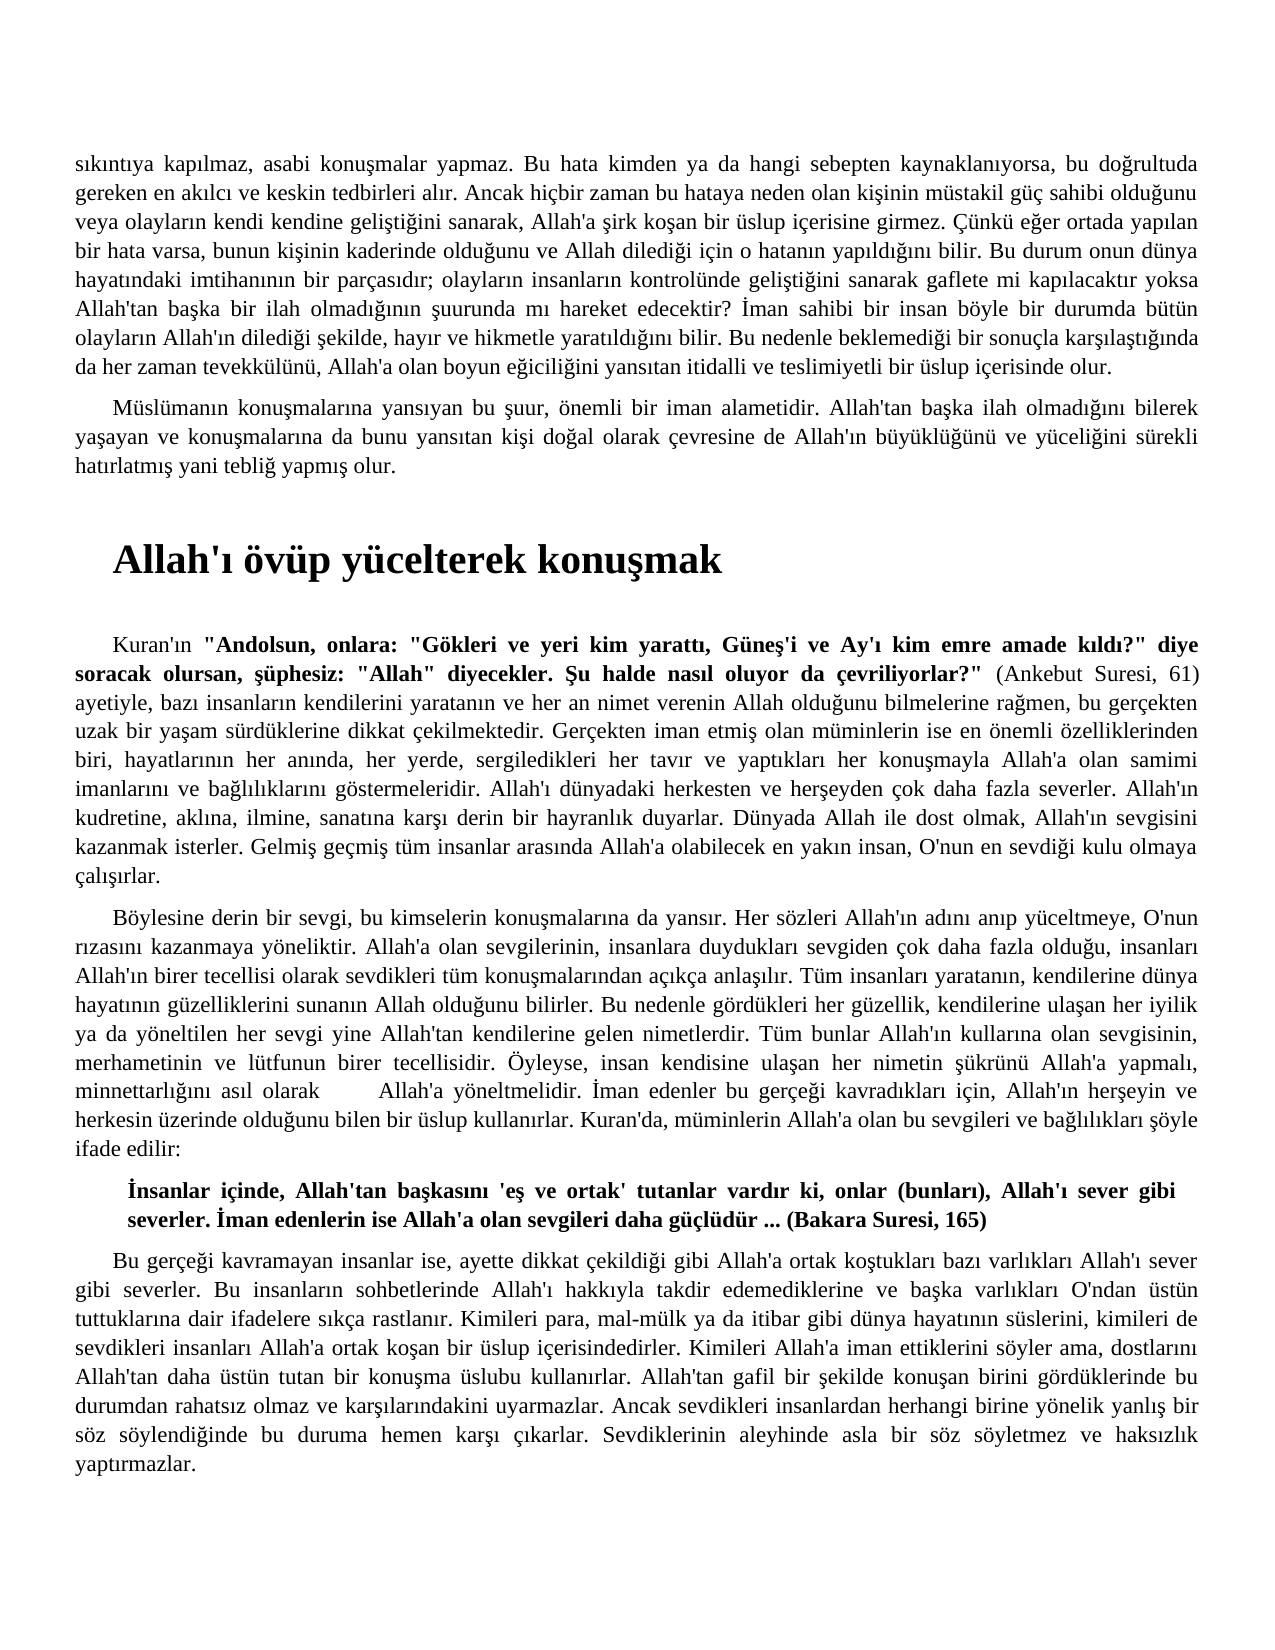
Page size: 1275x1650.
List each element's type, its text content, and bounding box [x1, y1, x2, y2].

text Böylesine derin bir sevgi, bu kimselerin konuşmalarına da yansır. Her sözleri Allah'ın adını anıp yüceltmeye, O'nun rızasını kazanmaya yöneliktir. Allah'a olan sevgilerinin, insanlara duydukları sevgiden çok daha fazla olduğu, insanları Allah'ın birer tecellisi olarak sevdikleri tüm konuşmalarından açıkça anlaşılır. Tüm insanları yaratanın, kendilerine dünya hayatının güzelliklerini sunanın Allah olduğunu bilirler. Bu nedenle gördükleri her güzellik, kendilerine ulaşan her iyilik ya da yöneltilen her sevgi yine Allah'tan kendilerine gelen nimetlerdir. Tüm bunlar Allah'ın kullarına olan sevgisinin, merhametinin ve lütfunun birer tecellisidir. Öyleyse, insan kendisine ulaşan her nimetin şükrünü Allah'a yapmalı, minnettarlığını asıl olarak Allah'a yöneltmelidir. İman edenler bu gerçeği kavradıkları için, Allah'ın herşeyin ve herkesin üzerinde olduğunu bilen bir üslup kullanırlar. Kuran'da, müminlerin Allah'a olan bu sevgileri ve bağlılıkları şöyle ifade edilir: [75, 904, 1200, 1162]
subtitle Allah'ı övüp yücelterek konuşmak [112, 535, 1200, 583]
text Müslümanın konuşmalarına yansıyan bu şuur, önemli bir iman alametidir. Allah'tan başka ilah olmadığını bilerek yaşayan ve konuşmalarına da bunu yansıtan kişi doğal olarak çevresine de Allah'ın büyüklüğünü ve yüceliğini sürekli hatırlatmış yani tebliğ yapmış olur. [75, 394, 1200, 478]
text sıkıntıya kapılmaz, asabi konuşmalar yapmaz. Bu hata kimden ya da hangi sebepten kaynaklanıyorsa, bu doğrultuda gereken en akılcı ve keskin tedbirleri alır. Ancak hiçbir zaman bu hataya neden olan kişinin müstakil güç sahibi olduğunu veya olayların kendi kendine geliştiğini sanarak, Allah'a şirk koşan bir üslup içerisine girmez. Çünkü eğer ortada yapılan bir hata varsa, bunun kişinin kaderinde olduğunu ve Allah dilediği için o hatanın yapıldığını bilir. Bu durum onun dünya hayatındaki imtihanının bir parçasıdır; olayların insanların kontrolünde geliştiğini sanarak gaflete mi kapılacaktır yoksa Allah'tan başka bir ilah olmadığının şuurunda mı hareket edecektir? İman sahibi bir insan böyle bir durumda bütün olayların Allah'ın dilediği şekilde, hayır ve hikmetle yaratıldığını bilir. Bu nedenle beklemediği bir sonuçla karşılaştığında da her zaman tevekkülünü, Allah'a olan boyun eğiciliğini yansıtan itidalli ve teslimiyetli bir üslup içerisinde olur. [75, 150, 1200, 379]
text Kuran'ın "Andolsun, onlara: "Gökleri ve yeri kim yarattı, Güneş'i ve Ay'ı kim emre amade kıldı?" diye soracak olursan, şüphesiz: "Allah" diyecekler. Şu halde nasıl oluyor da çevriliyorlar?" (Ankebut Suresi, 61) ayetiyle, bazı insanların kendilerini yaratanın ve her an nimet verenin Allah olduğunu bilmelerine rağmen, bu gerçekten uzak bir yaşam sürdüklerine dikkat çekilmektedir. Gerçekten iman etmiş olan müminlerin ise en önemli özelliklerinden biri, hayatlarının her anında, her yerde, sergiledikleri her tavır ve yaptıkları her konuşmayla Allah'a olan samimi imanlarını ve bağlılıklarını göstermeleridir. Allah'ı dünyadaki herkesten ve herşeyden çok daha fazla severler. Allah'ın kudretine, aklına, ilmine, sanatına karşı derin bir hayranlık duyarlar. Dünyada Allah ile dost olmak, Allah'ın sevgisini kazanmak isterler. Gelmiş geçmiş tüm insanlar arasında Allah'a olabilecek en yakın insan, O'nun en sevdiği kulu olmaya çalışırlar. [75, 631, 1200, 889]
text İnsanlar içinde, Allah'tan başkasını 'eş ve ortak' tutanlar vardır ki, onlar (bunları), Allah'ı sever gibi severler. İman edenlerin ise Allah'a olan sevgileri daha güçlüdür ... (Bakara Suresi, 165) [127, 1177, 1177, 1232]
text Bu gerçeği kavramayan insanlar ise, ayette dikkat çekildiği gibi Allah'a ortak koştukları bazı varlıkları Allah'ı sever gibi severler. Bu insanların sohbetlerinde Allah'ı hakkıyla takdir edemediklerine ve başka varlıkları O'ndan üstün tuttuklarına dair ifadelere sıkça rastlanır. Kimileri para, mal-mülk ya da itibar gibi dünya hayatının süslerini, kimileri de sevdikleri insanları Allah'a ortak koşan bir üslup içerisindedirler. Kimileri Allah'a iman ettiklerini söyler ama, dostlarını Allah'tan daha üstün tutan bir konuşma üslubu kullanırlar. Allah'tan gafil bir şekilde konuşan birini gördüklerinde bu durumdan rahatsız olmaz ve karşılarındakini uyarmazlar. Ancak sevdikleri insanlardan herhangi birine yönelik yanlış bir söz söylendiğinde bu duruma hemen karşı çıkarlar. Sevdiklerinin aleyhinde asla bir söz söyletmez ve haksızlık yaptırmazlar. [75, 1247, 1200, 1476]
